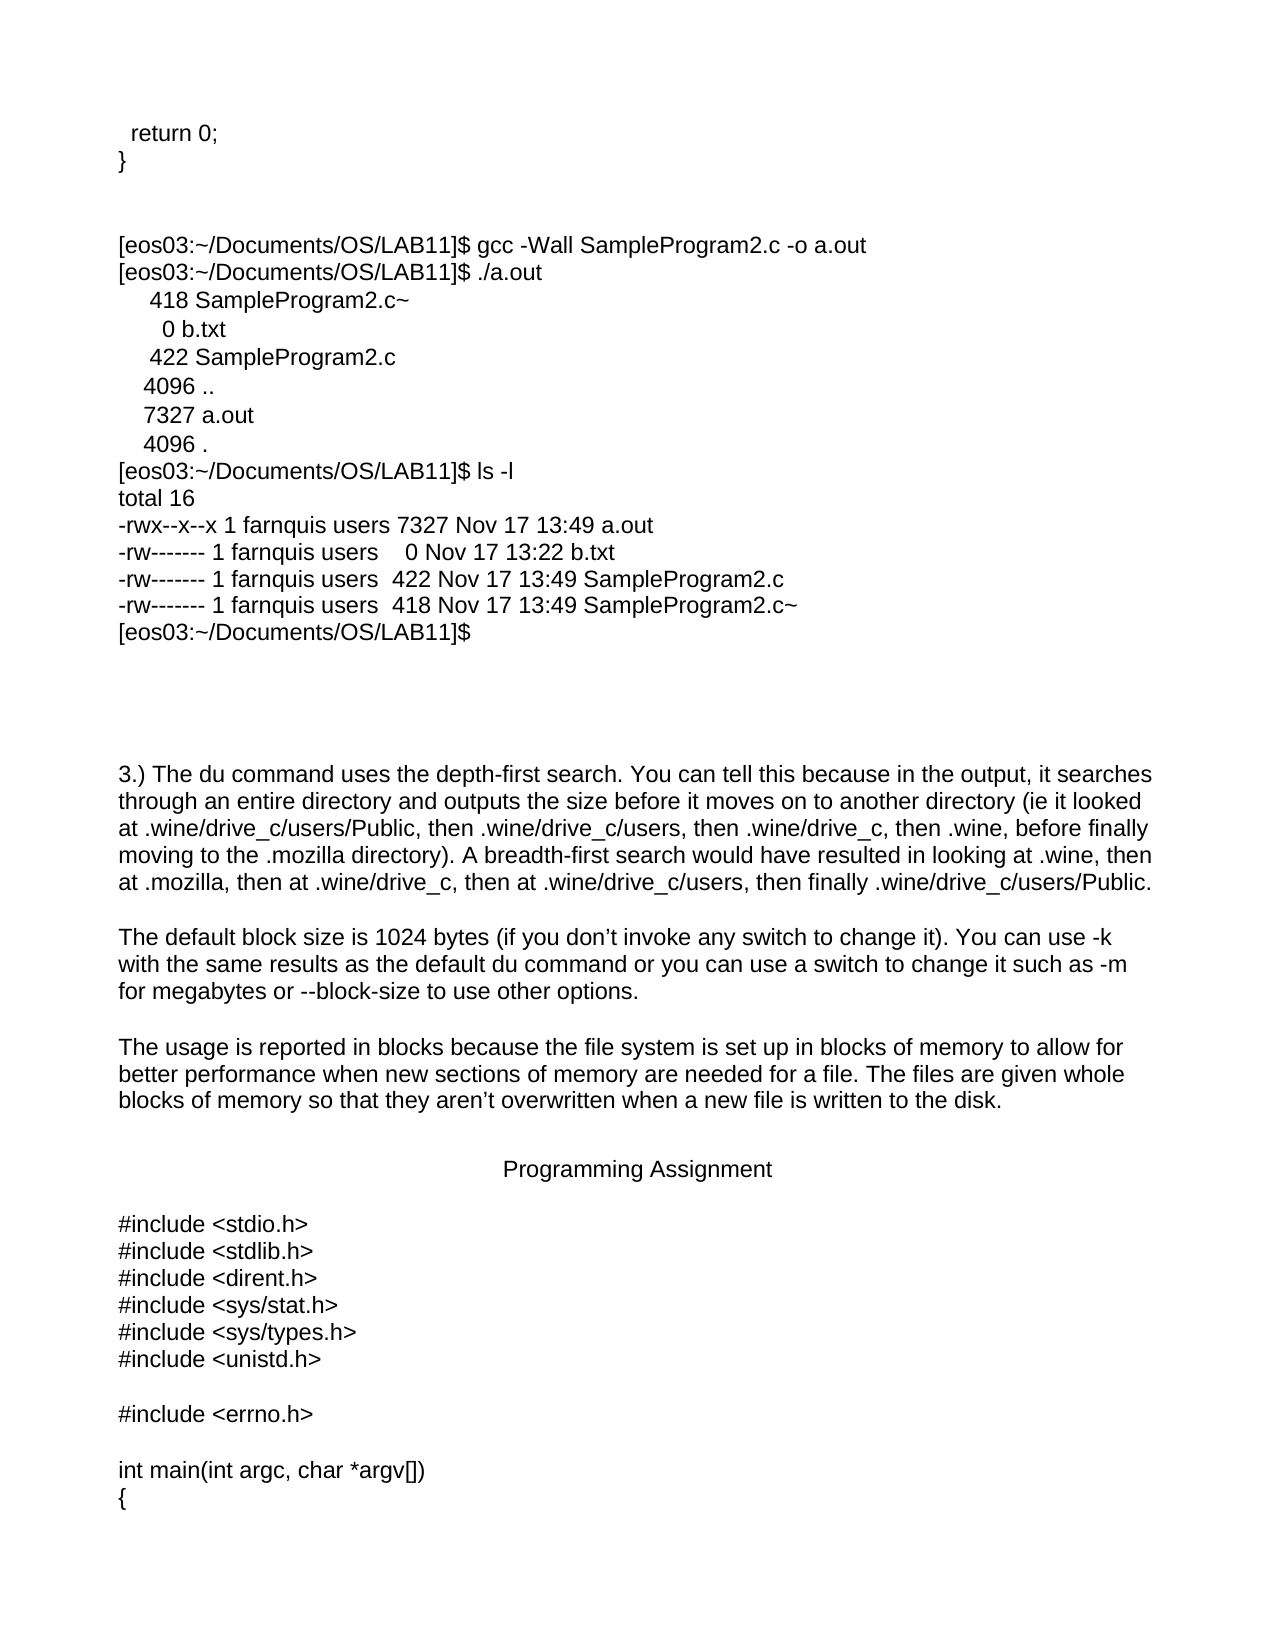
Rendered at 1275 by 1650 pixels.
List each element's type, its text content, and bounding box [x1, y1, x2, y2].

text return 0; } [eos03:~/Documents/OS/LAB11]$ gcc -Wall SampleProgram2.c -o a.out [eos03:~/Documents/OS/LAB11]$ ./a.out 418 SampleProgram2.c~ 0 b.txt 422 SampleProgram2.c 4096 .. 7327 a.out 4096 . [eos03:~/Documents/OS/LAB11]$ ls -l total 16 -rwx--x--x 1 farnquis users 7327 Nov 17 13:49 a.out -rw------- 1 farnquis users 0 Nov 17 13:22 b.txt -rw------- 1 farnquis users 422 Nov 17 13:49 SampleProgram2.c -rw------- 1 farnquis users 418 Nov 17 13:49 SampleProgram2.c~ [eos03:~/Documents/OS/LAB11]$ 3.) The du command uses the depth-first search. You can tell this because in the output, it searches through an entire directory and outputs the size before it moves on to another directory (ie it looked at .wine/drive_c/users/Public, then .wine/drive_c/users, then .wine/drive_c, then .wine, before finally moving to the .mozilla directory). A breadth-first search would have resulted in looking at .wine, then at .mozilla, then at .wine/drive_c, then at .wine/drive_c/users, then finally .wine/drive_c/users/Public. The default block size is 1024 bytes (if you don’t invoke any switch to change it). You can use -k with the same results as the default du command or you can use a switch to change it such as -m for megabytes or --block-size to use other options. The usage is reported in blocks because the file system is set up in blocks of memory to allow for better performance when new sections of memory are needed for a file. The files are given whole blocks of memory so that they aren’t overwritten when a new file is written to the disk. [118, 118, 1157, 1142]
text Programming Assignment [118, 1155, 1157, 1182]
text #include <stdio.h> #include <stdlib.h> #include <dirent.h> #include <sys/stat.h> #include <sys/types.h> #include <unistd.h> #include <errno.h> int main(int argc, char *argv[]) { [118, 1182, 1157, 1510]
